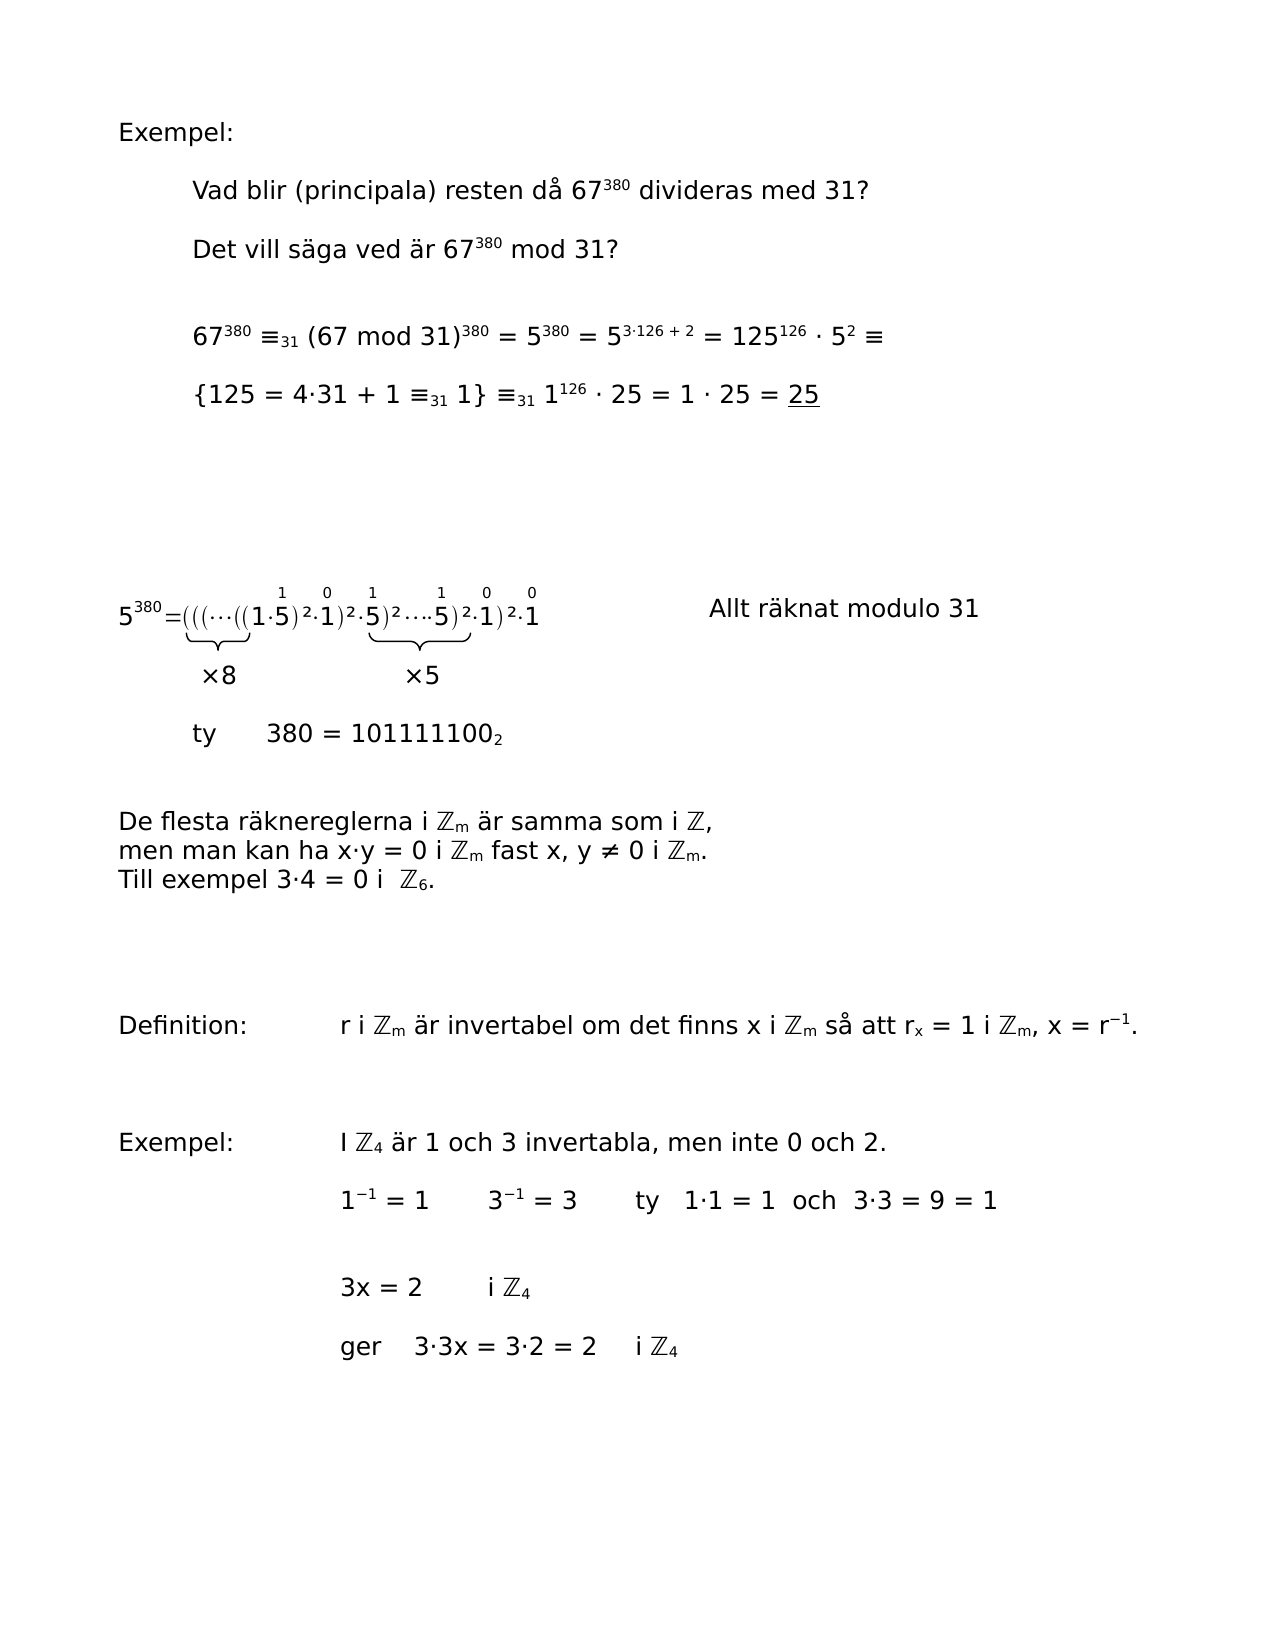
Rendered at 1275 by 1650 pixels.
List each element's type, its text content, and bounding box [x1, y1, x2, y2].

text 67380 ≡31 (67 mod 31)380 = 5380 = 53⋅126 + 2 = 125126 ⋅ 52 ≡ [118, 322, 1157, 351]
text ×8 ×5 [118, 661, 1157, 690]
text Definition: r i ℤm är invertabel om det finns x i ℤm så att rx = 1 i ℤm, x = r−1. [118, 1011, 1157, 1040]
text 3x = 2 i ℤ4 [118, 1273, 1157, 1303]
text men man kan ha x⋅y = 0 i ℤm fast x, y ≠ 0 i ℤm. [118, 836, 1157, 865]
text De flesta räknereglerna i ℤm är samma som i ℤ, [118, 807, 1157, 836]
text ty 380 = 1011111002 [118, 719, 1157, 748]
text Allt räknat modulo 31 [118, 585, 1157, 632]
text Vad blir (principala) resten då 67380 divideras med 31? [118, 176, 1157, 206]
text Till exempel 3⋅4 = 0 i ℤ6. [118, 865, 1157, 894]
text Det vill säga ved är 67380 mod 31? [118, 235, 1157, 264]
text Exempel: [118, 118, 1157, 147]
text {125 = 4⋅31 + 1 ≡31 1} ≡31 1126 ⋅ 25 = 1 ⋅ 25 = 25 [118, 381, 1157, 410]
text Exempel: I ℤ4 är 1 och 3 invertabla, men inte 0 och 2. [118, 1128, 1157, 1157]
text 1−1 = 1 3−1 = 3 ty 1⋅1 = 1 och 3⋅3 = 9 = 1 [118, 1186, 1157, 1215]
text ger 3⋅3x = 3⋅2 = 2 i ℤ4 [118, 1332, 1157, 1361]
